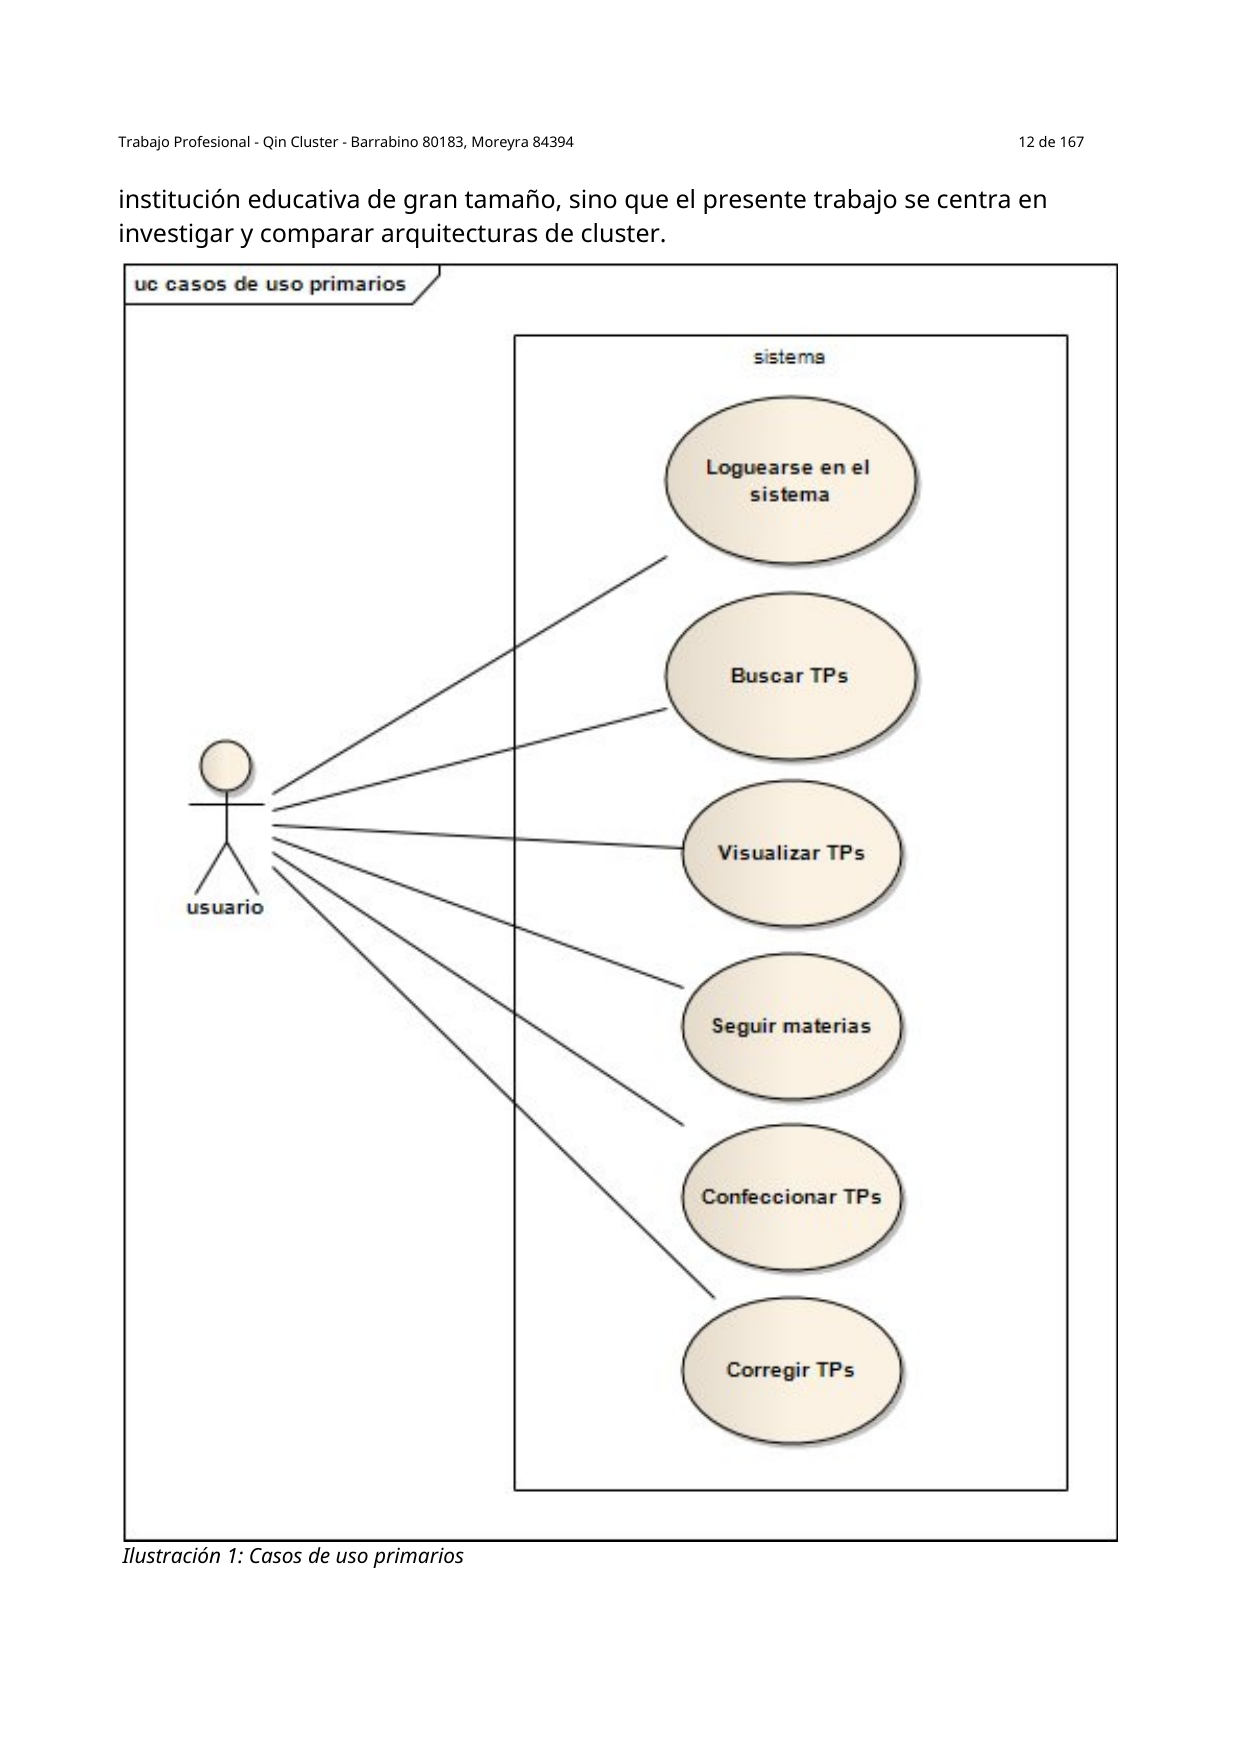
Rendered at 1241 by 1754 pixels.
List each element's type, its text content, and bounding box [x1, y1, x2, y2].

text Ilustración 1: Casos de uso primarios [122, 1542, 1118, 1570]
text institución educativa de gran tamaño, sino que el presente trabajo se centra en investigar y comparar arquitecturas de cluster. [118, 182, 1122, 250]
picture [122, 262, 1118, 1542]
